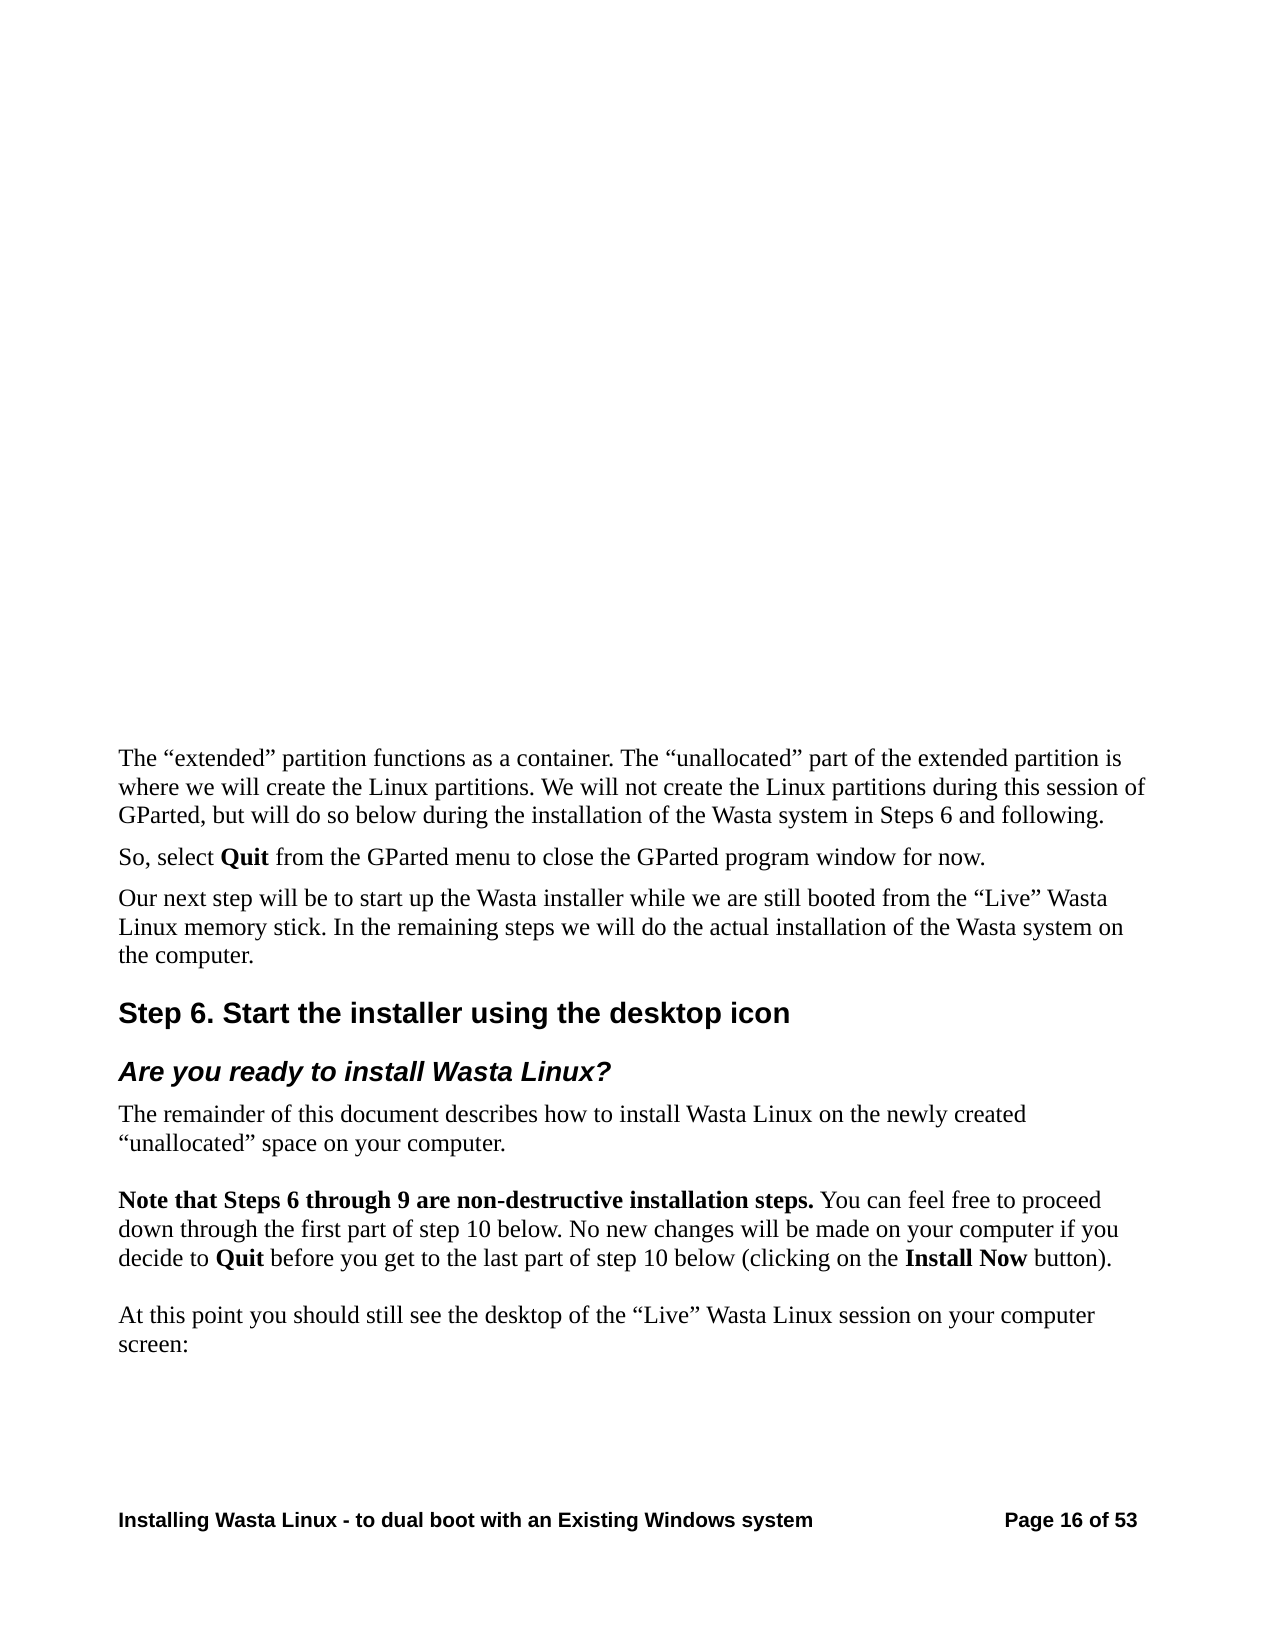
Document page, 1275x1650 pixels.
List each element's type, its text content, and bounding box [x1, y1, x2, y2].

text The remainder of this document describes how to install Wasta Linux on the newly created “unallocated” space on your computer. [118, 1099, 1157, 1157]
subtitle Are you ready to install Wasta Linux? [118, 1055, 1157, 1087]
text At this point you should still see the desktop of the “Live” Wasta Linux session on your computer screen: [118, 1301, 1157, 1358]
subtitle Step 6. Start the installer using the desktop icon [118, 996, 1157, 1030]
text Our next step will be to start up the Wasta installer while we are still booted from the “Live” Wasta Linux memory stick. In the remaining steps we will do the actual installation of the Wasta system on the computer. [118, 883, 1157, 969]
text The “extended” partition functions as a container. The “unallocated” part of the extended partition is where we will create the Linux partitions. We will not create the Linux partitions during this session of GParted, but will do so below during the installation of the Wasta system in Steps 6 and following. [118, 743, 1157, 829]
text So, select Quit from the GParted menu to close the GParted program window for now. [118, 842, 1157, 870]
text Note that Steps 6 through 9 are non-destructive installation steps. You can feel free to proceed down through the first part of step 10 below. No new changes will be made on your computer if you decide to Quit before you get to the last part of step 10 below (clicking on the Install Now button). [118, 1186, 1157, 1272]
